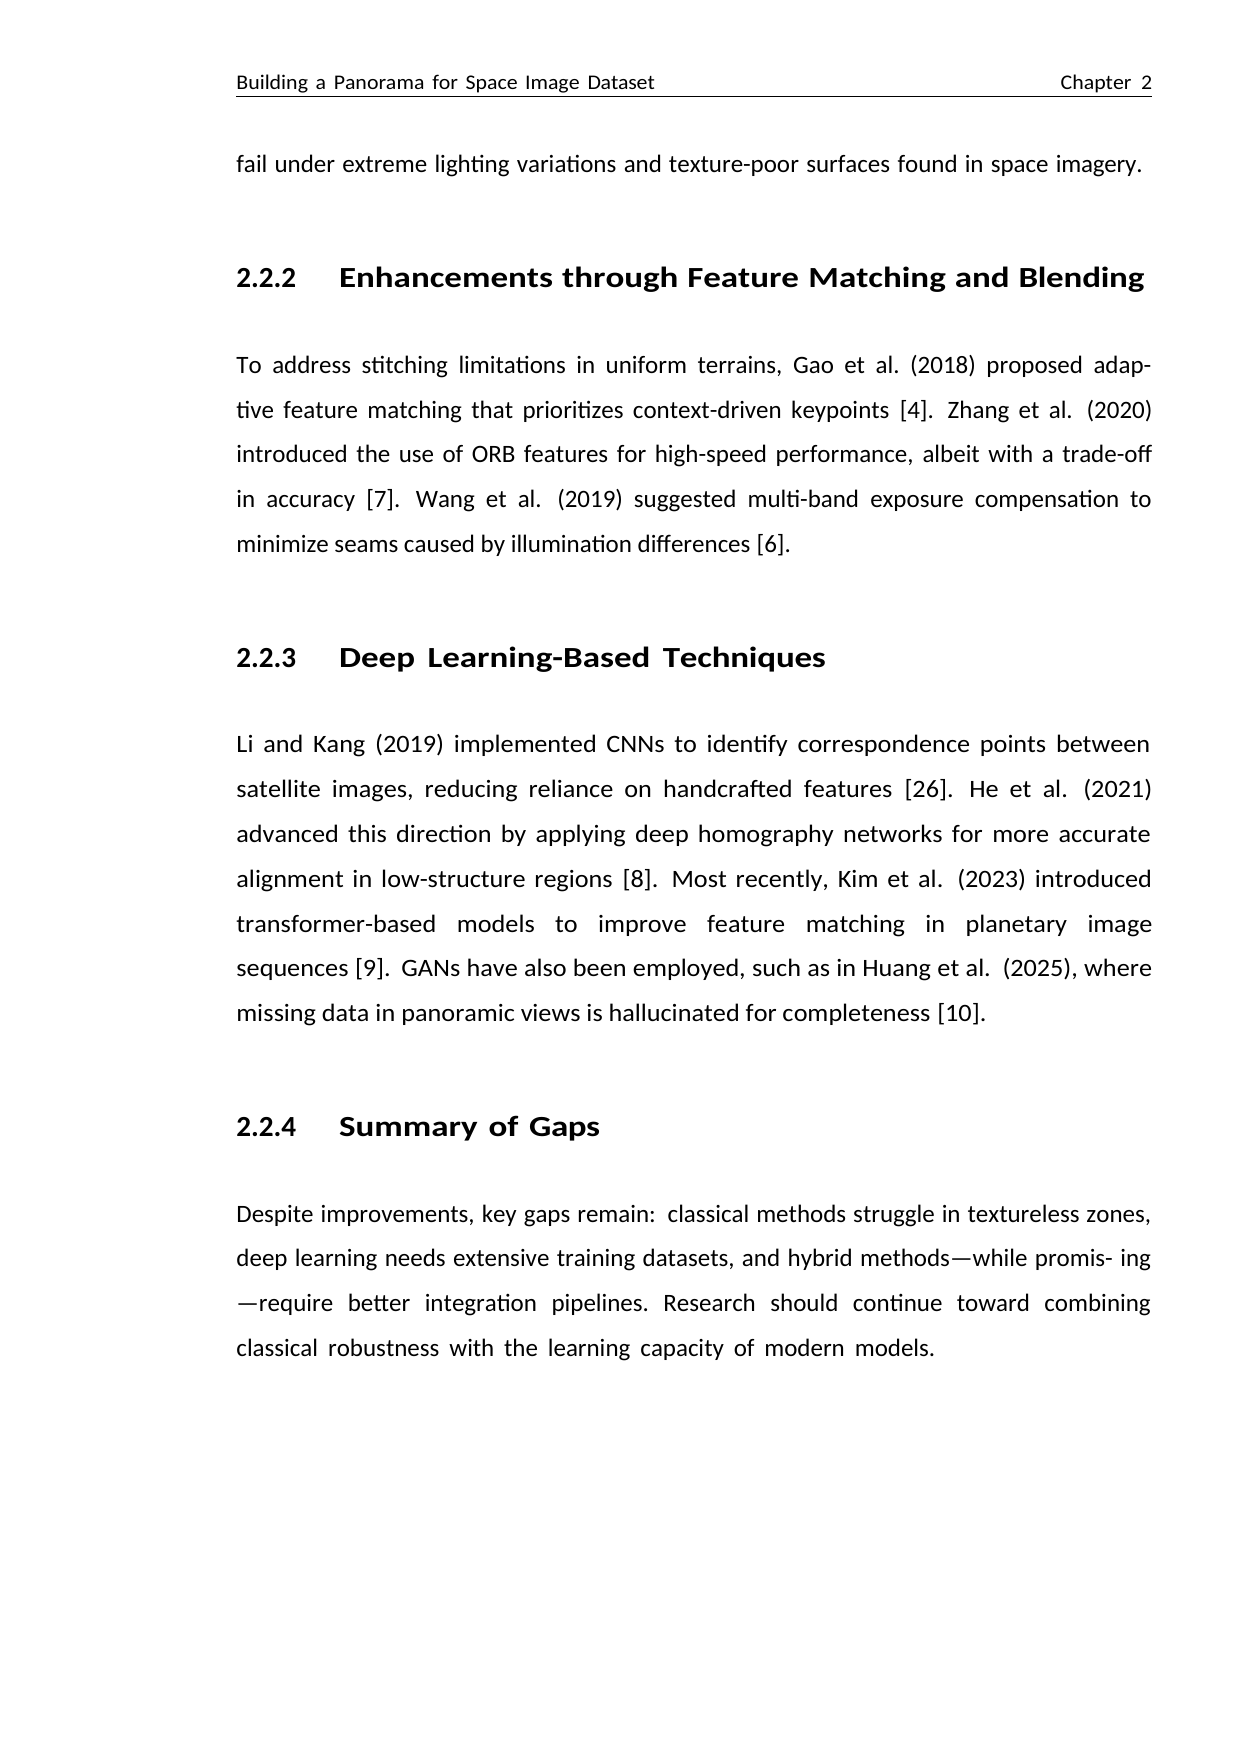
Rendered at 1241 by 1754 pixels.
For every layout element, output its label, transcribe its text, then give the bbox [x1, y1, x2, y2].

text Li and Kang (2019) implemented CNNs to identify correspondence points between satellite images, reducing reliance on handcrafted features [26]. He et al. (2021) advanced this direction by applying deep homography networks for more accurate alignment in low-structure regions [8]. Most recently, Kim et al. (2023) introduced transformer-based models to improve feature matching in planetary image sequences [9]. GANs have also been employed, such as in Huang et al. (2025), where missing data in panoramic views is hallucinated for completeness [10]. [236, 728, 1152, 1028]
text To address stitching limitations in uniform terrains, Gao et al. (2018) proposed adap- tive feature matching that prioritizes context-driven keypoints [4]. Zhang et al. (2020) introduced the use of ORB features for high-speed performance, albeit with a trade-off in accuracy [7]. Wang et al. (2019) suggested multi-band exposure compensation to minimize seams caused by illumination differences [6]. [236, 349, 1152, 559]
subtitle Deep Learning-Based Techniques [236, 639, 1181, 674]
text fail under extreme lighting variations and texture-poor surfaces found in space imagery. [236, 148, 1181, 178]
text Despite improvements, key gaps remain: classical methods struggle in textureless zones, deep learning needs extensive training datasets, and hybrid methods—while promis- ing—require better integration pipelines. Research should continue toward combining classical robustness with the learning capacity of modern models. [236, 1198, 1152, 1363]
subtitle Enhancements through Feature Matching and Blending [236, 259, 1181, 295]
subtitle Summary of Gaps [236, 1108, 1181, 1144]
